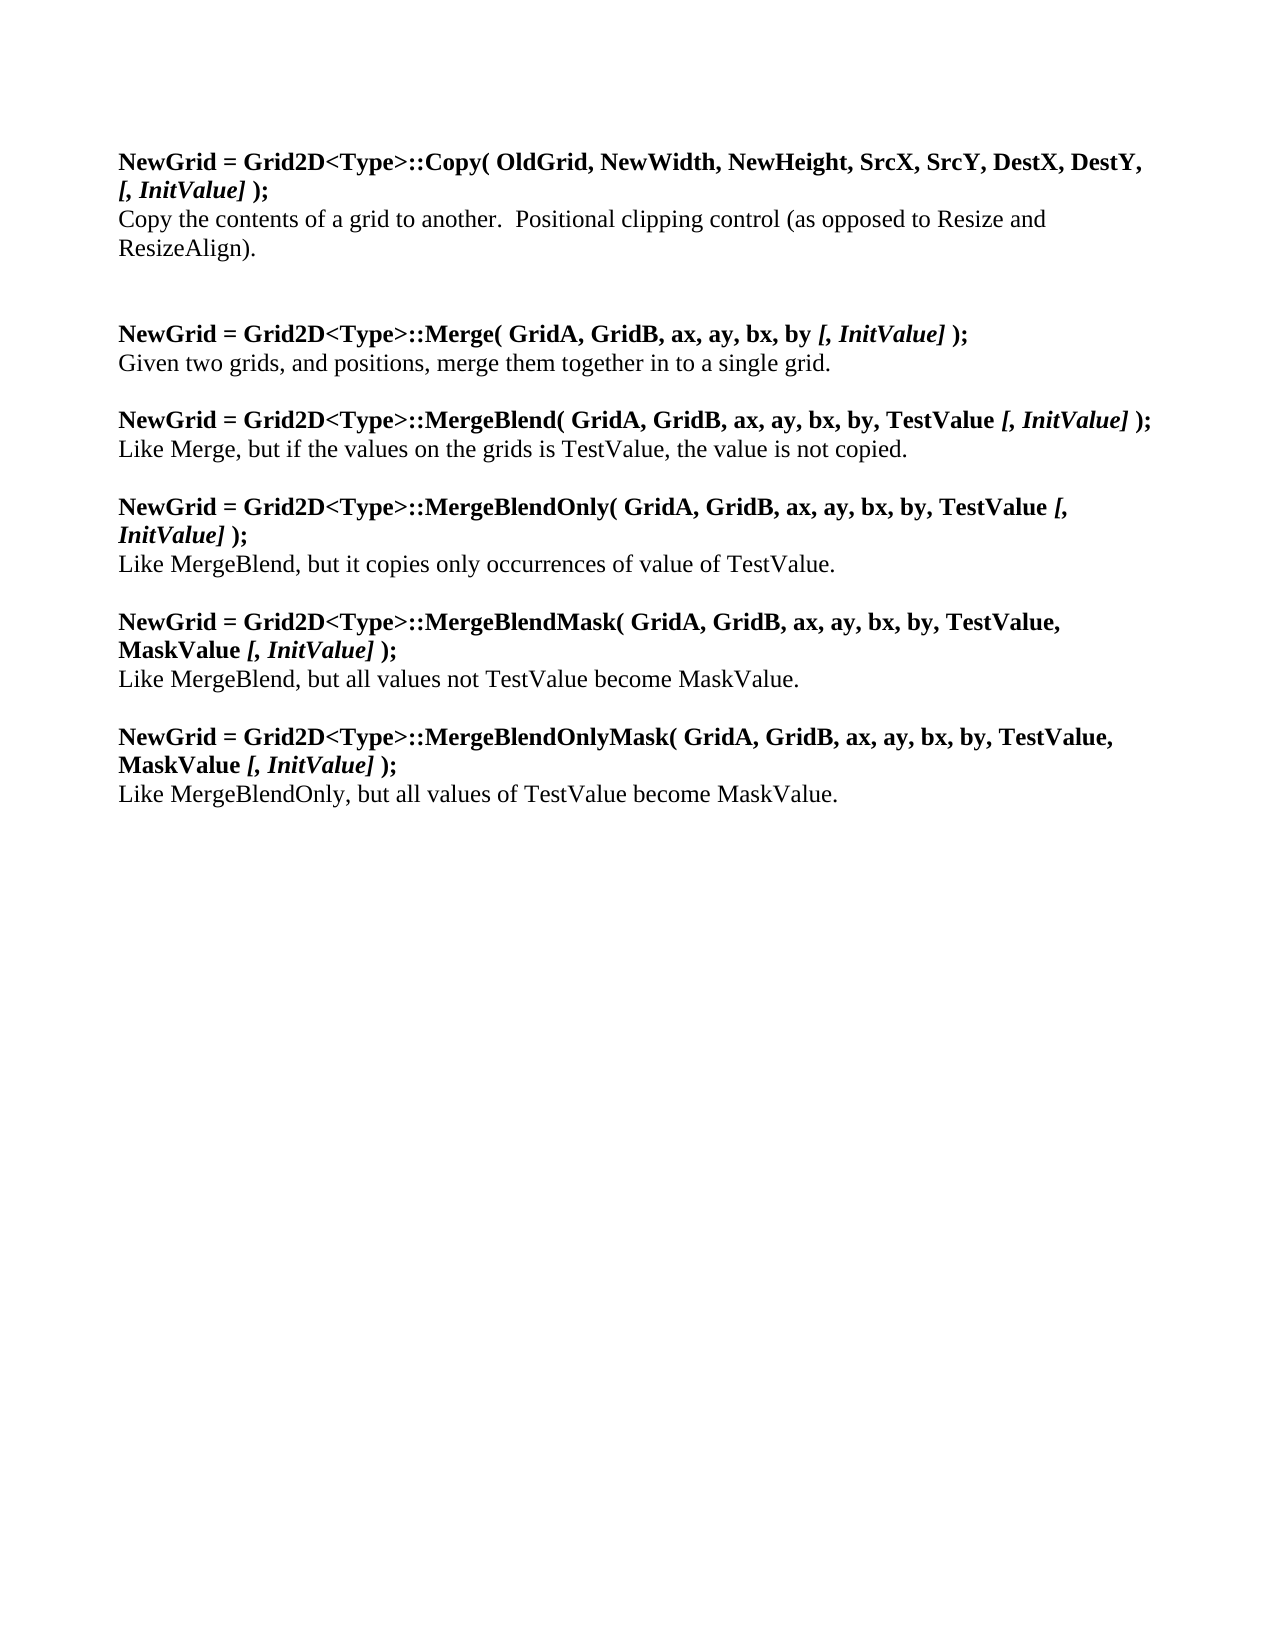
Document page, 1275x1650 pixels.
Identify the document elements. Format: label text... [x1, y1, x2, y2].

text NewGrid = Grid2D<Type>::Copy( OldGrid, NewWidth, NewHeight, SrcX, SrcY, DestX, DestY, [, InitValue] ); [118, 147, 1157, 204]
text NewGrid = Grid2D<Type>::MergeBlendMask( GridA, GridB, ax, ay, bx, by, TestValue, MaskValue [, InitValue] ); [118, 607, 1157, 664]
text Like MergeBlend, but it copies only occurrences of value of TestValue. [118, 549, 1157, 578]
text NewGrid = Grid2D<Type>::MergeBlendOnlyMask( GridA, GridB, ax, ay, bx, by, TestValue, MaskValue [, InitValue] ); [118, 722, 1157, 779]
text Like MergeBlendOnly, but all values of TestValue become MaskValue. [118, 779, 1157, 808]
text Copy the contents of a grid to another. Positional clipping control (as opposed to Resize and ResizeAlign). [118, 204, 1157, 262]
text Like MergeBlend, but all values not TestValue become MaskValue. [118, 664, 1157, 693]
text Given two grids, and positions, merge them together in to a single grid. [118, 348, 1157, 377]
text NewGrid = Grid2D<Type>::MergeBlend( GridA, GridB, ax, ay, bx, by, TestValue [, InitValue] ); [118, 406, 1157, 434]
text NewGrid = Grid2D<Type>::MergeBlendOnly( GridA, GridB, ax, ay, bx, by, TestValue [, InitValue] ); [118, 492, 1157, 549]
text NewGrid = Grid2D<Type>::Merge( GridA, GridB, ax, ay, bx, by [, InitValue] ); [118, 319, 1157, 348]
text Like Merge, but if the values on the grids is TestValue, the value is not copied. [118, 434, 1157, 463]
